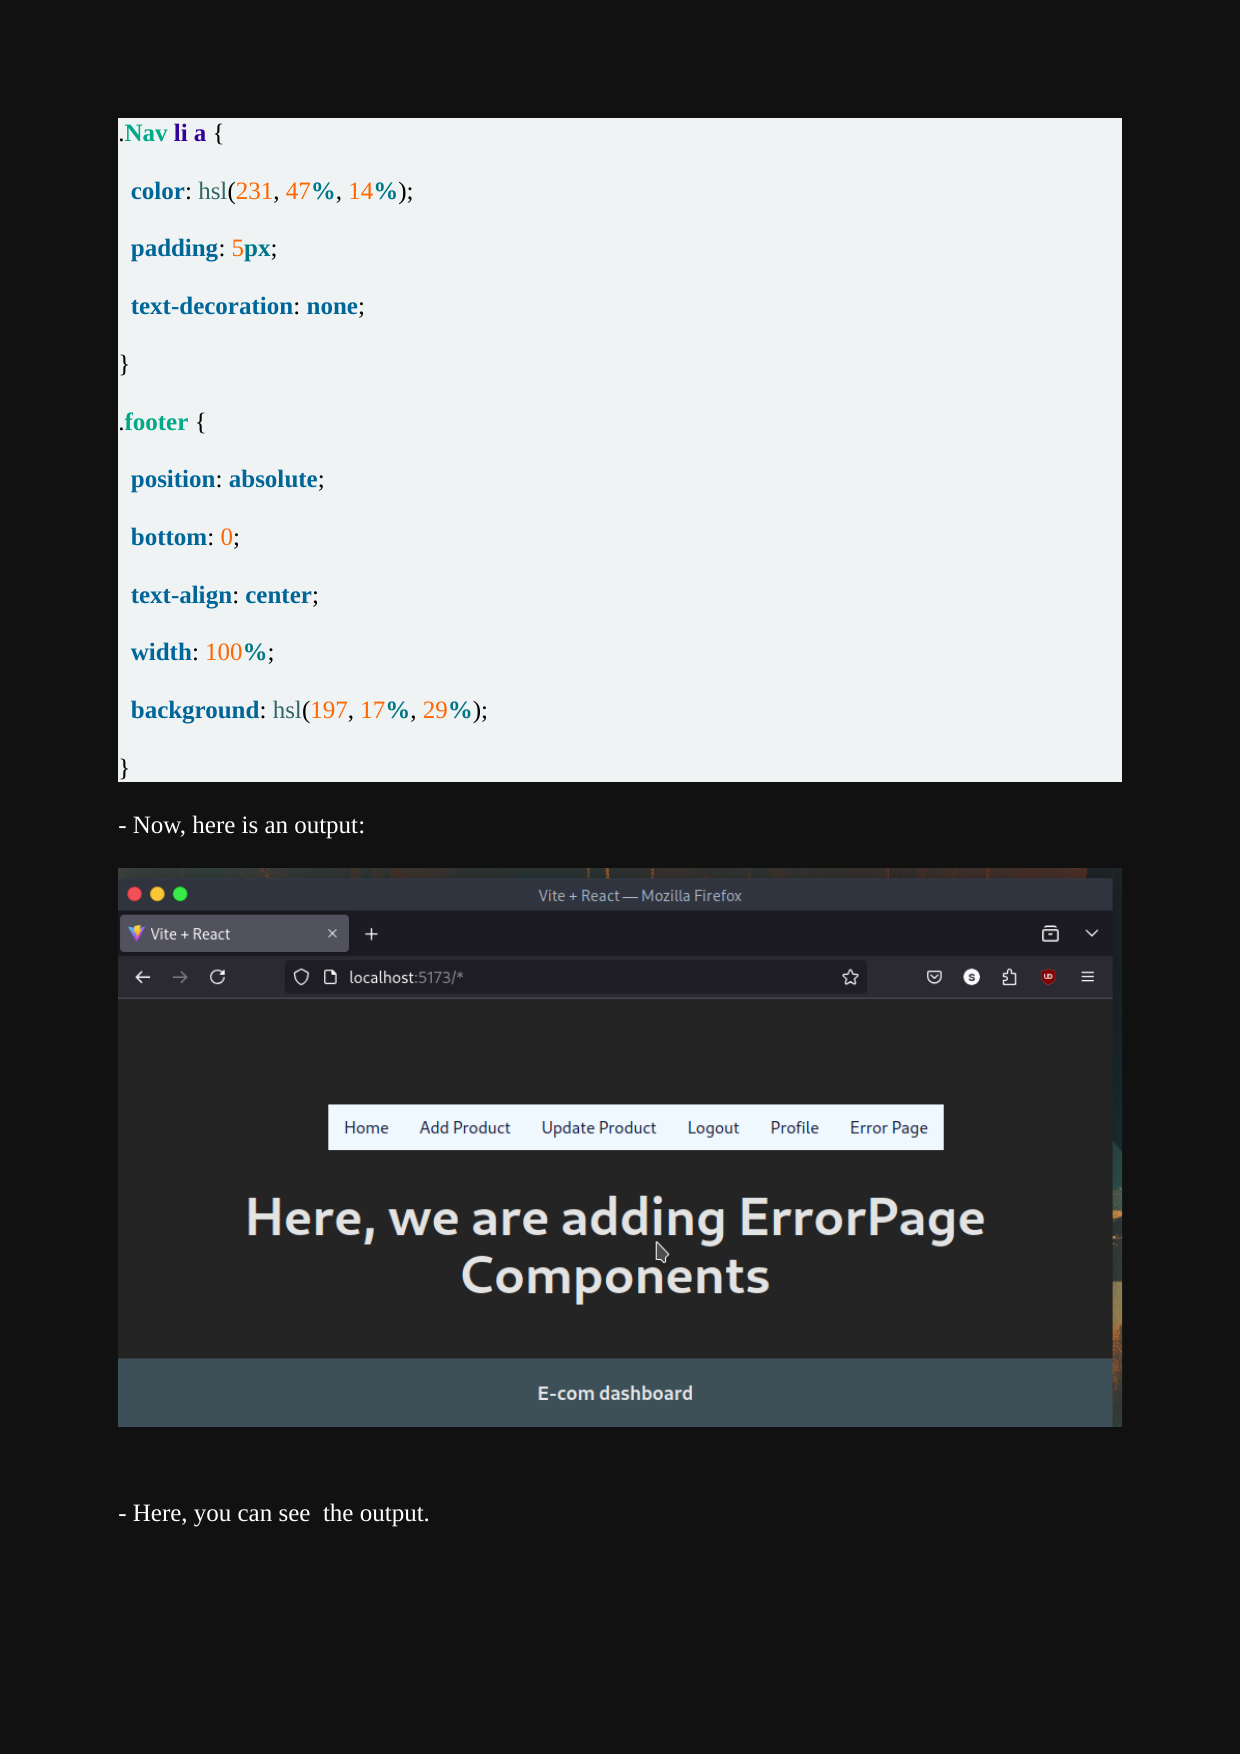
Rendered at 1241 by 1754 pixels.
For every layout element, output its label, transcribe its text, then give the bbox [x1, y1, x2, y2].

text text-align: center; [118, 580, 1122, 608]
text background: hsl(197, 17%, 29%); [118, 695, 1122, 724]
text position: absolute; [118, 464, 1122, 493]
text padding: 5px; [118, 233, 1122, 262]
text width: 100%; [118, 637, 1122, 666]
text text-decoration: none; [118, 291, 1122, 320]
text bottom: 0; [118, 522, 1122, 551]
picture [118, 868, 1123, 1427]
text .Nav li a { [118, 118, 1122, 147]
text - Here, you can see the output. [118, 1498, 1122, 1527]
text color: hsl(231, 47%, 14%); [118, 176, 1122, 204]
text } [118, 753, 1122, 782]
text .footer { [118, 407, 1122, 435]
text } [118, 349, 1122, 378]
text - Now, here is an output: [118, 811, 1122, 839]
